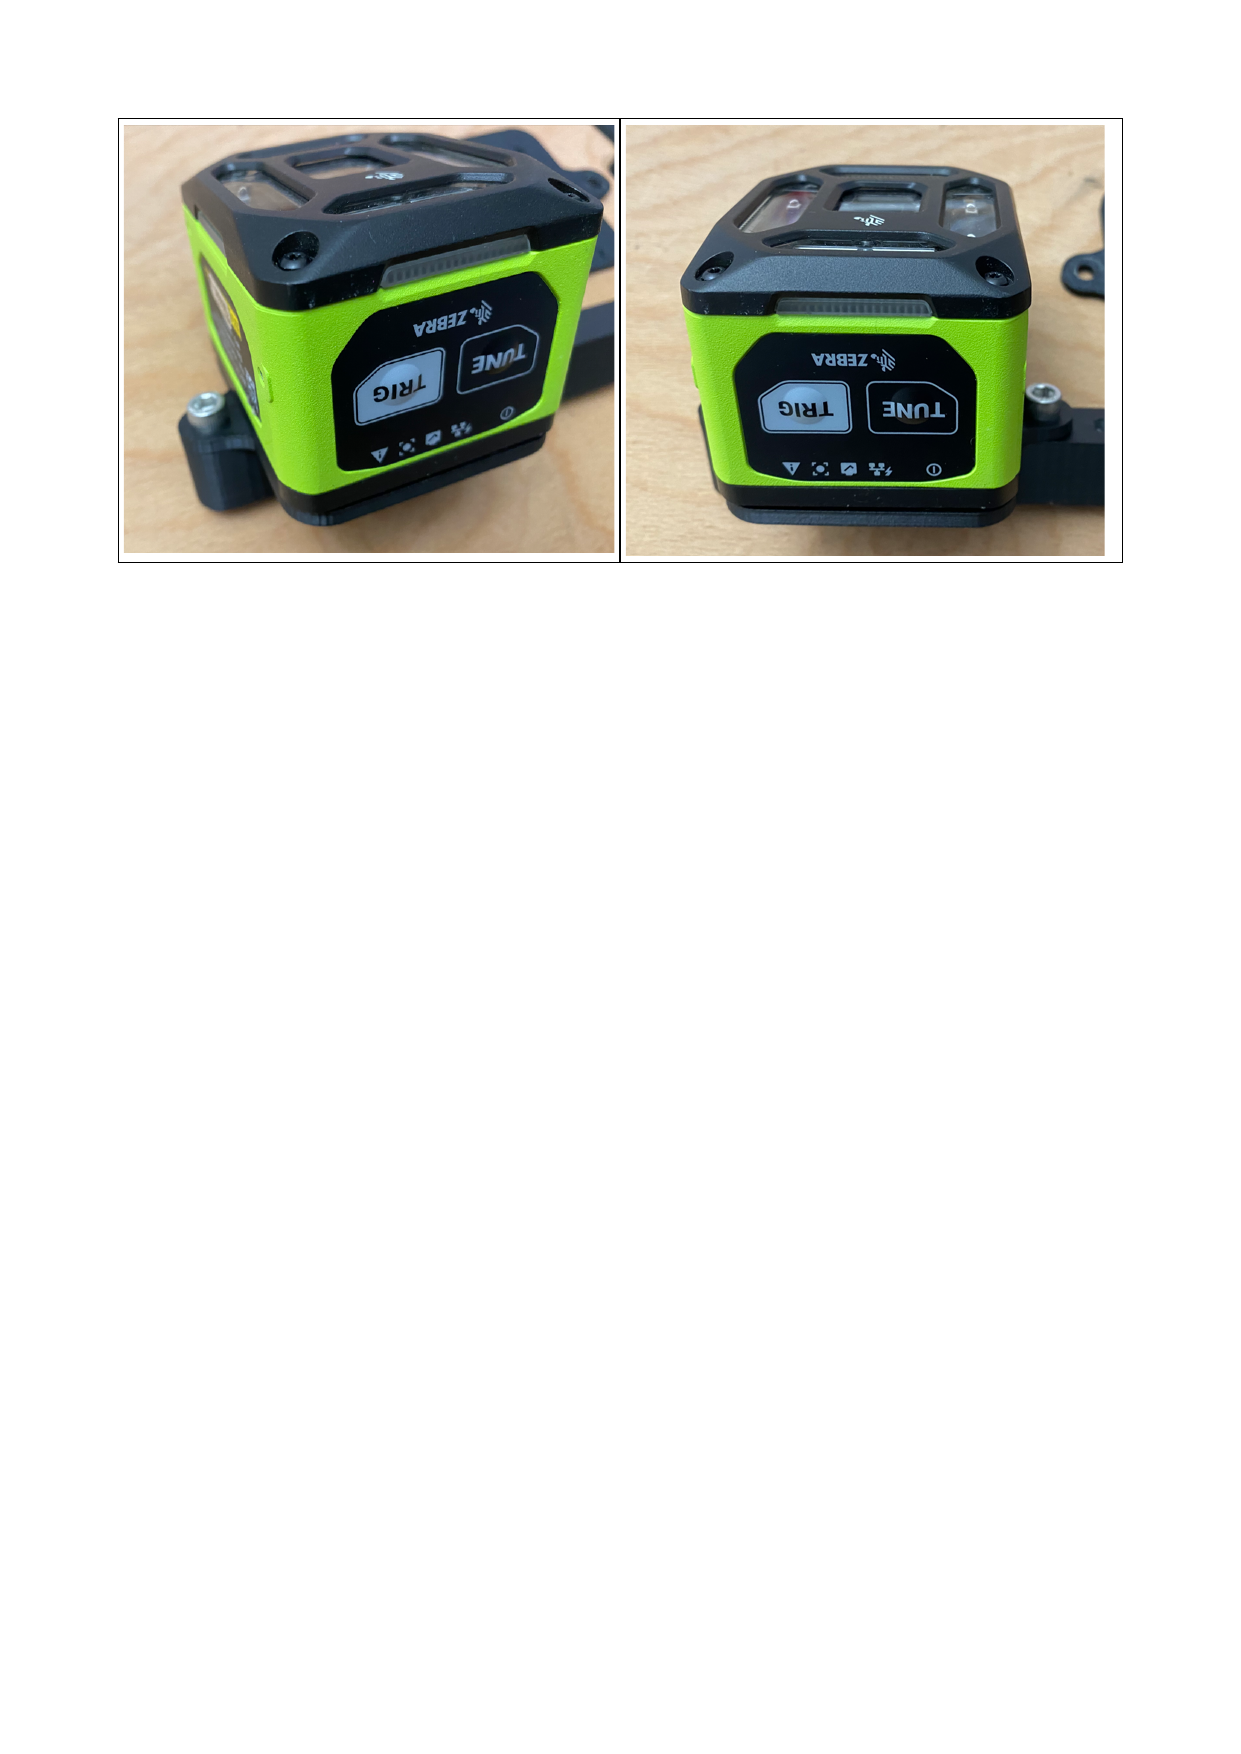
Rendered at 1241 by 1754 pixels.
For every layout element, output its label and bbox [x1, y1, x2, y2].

picture [625, 125, 1105, 556]
picture [123, 125, 615, 553]
table_header [621, 119, 1122, 562]
table_header [119, 119, 619, 562]
